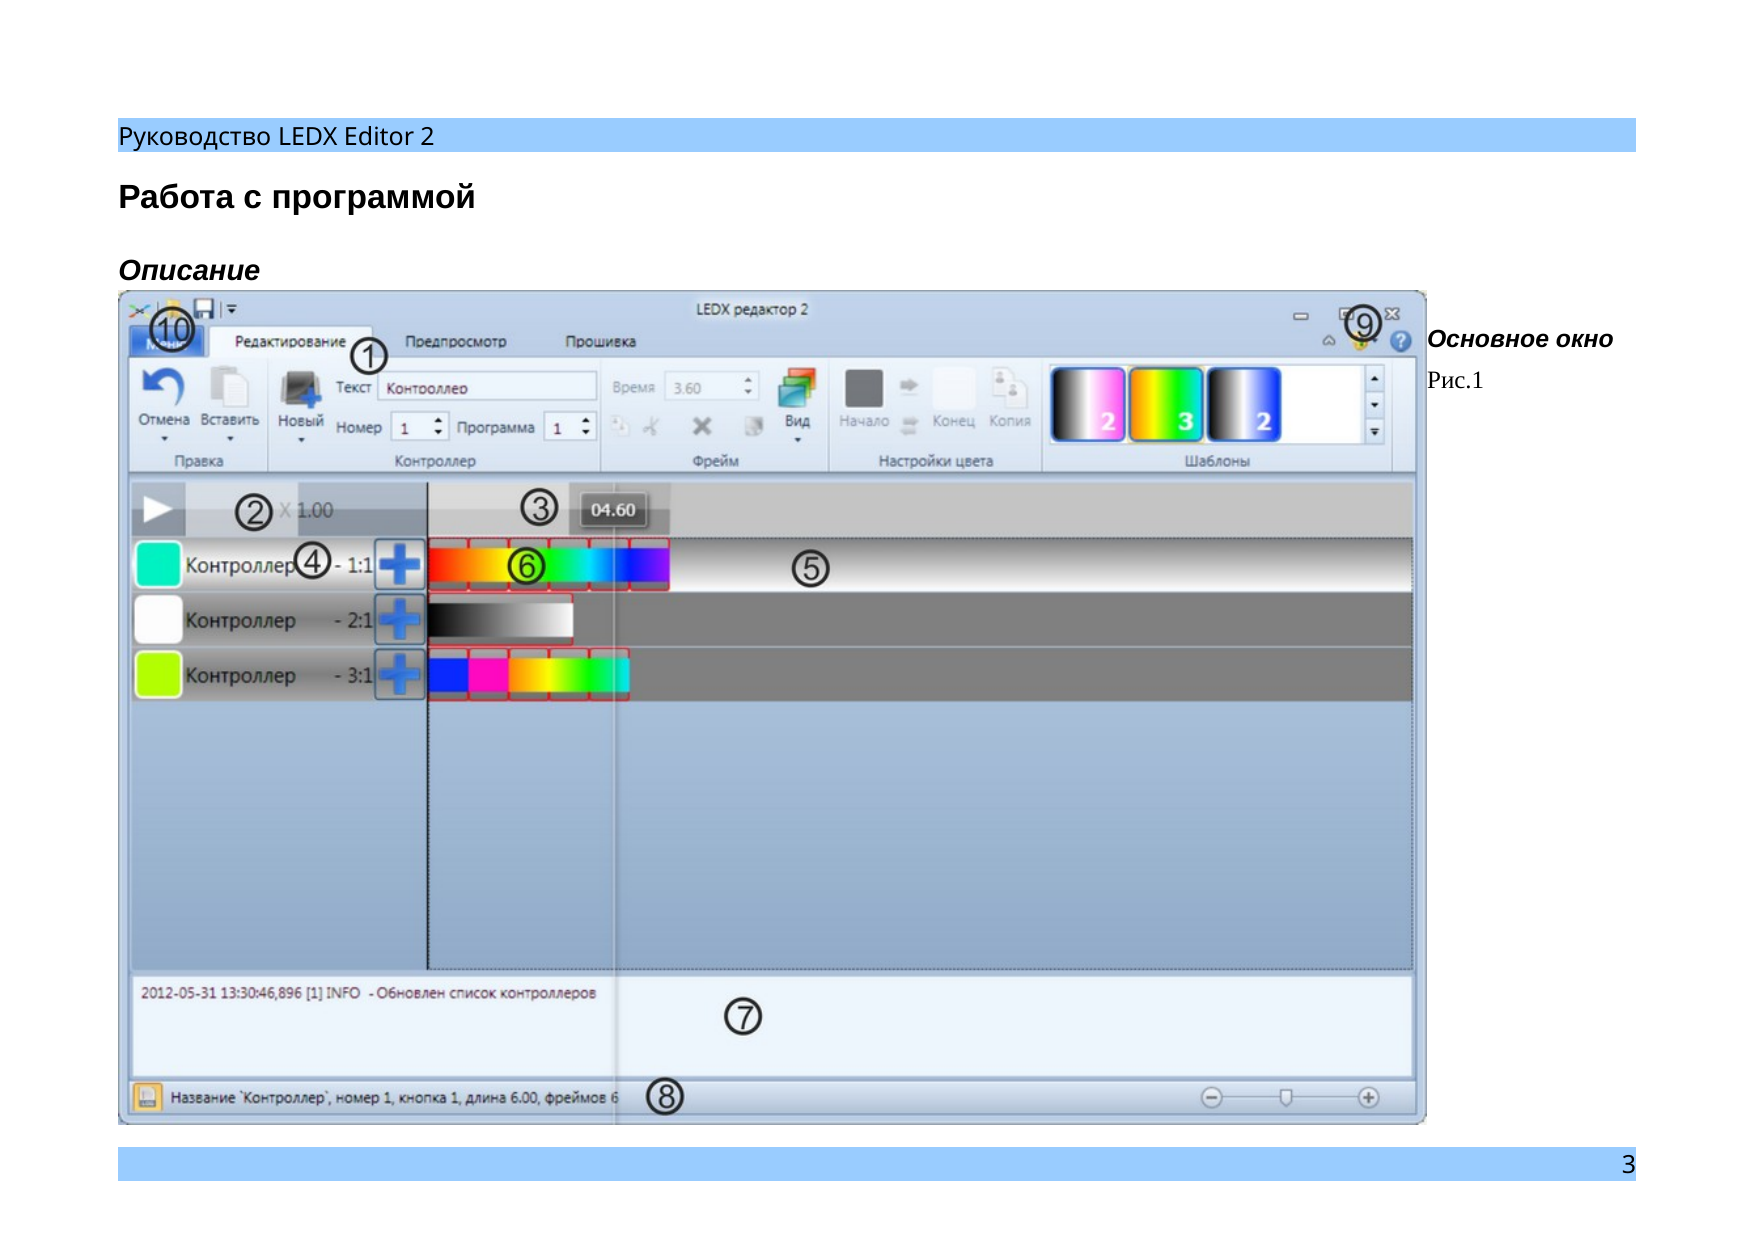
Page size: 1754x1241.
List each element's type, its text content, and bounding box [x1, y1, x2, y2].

text Рис.1 [1427, 365, 1636, 394]
subtitle Работа с программой [118, 177, 1636, 216]
picture [118, 290, 1427, 1125]
subtitle Описание [118, 253, 1636, 287]
subtitle Основное окно [1427, 324, 1636, 353]
